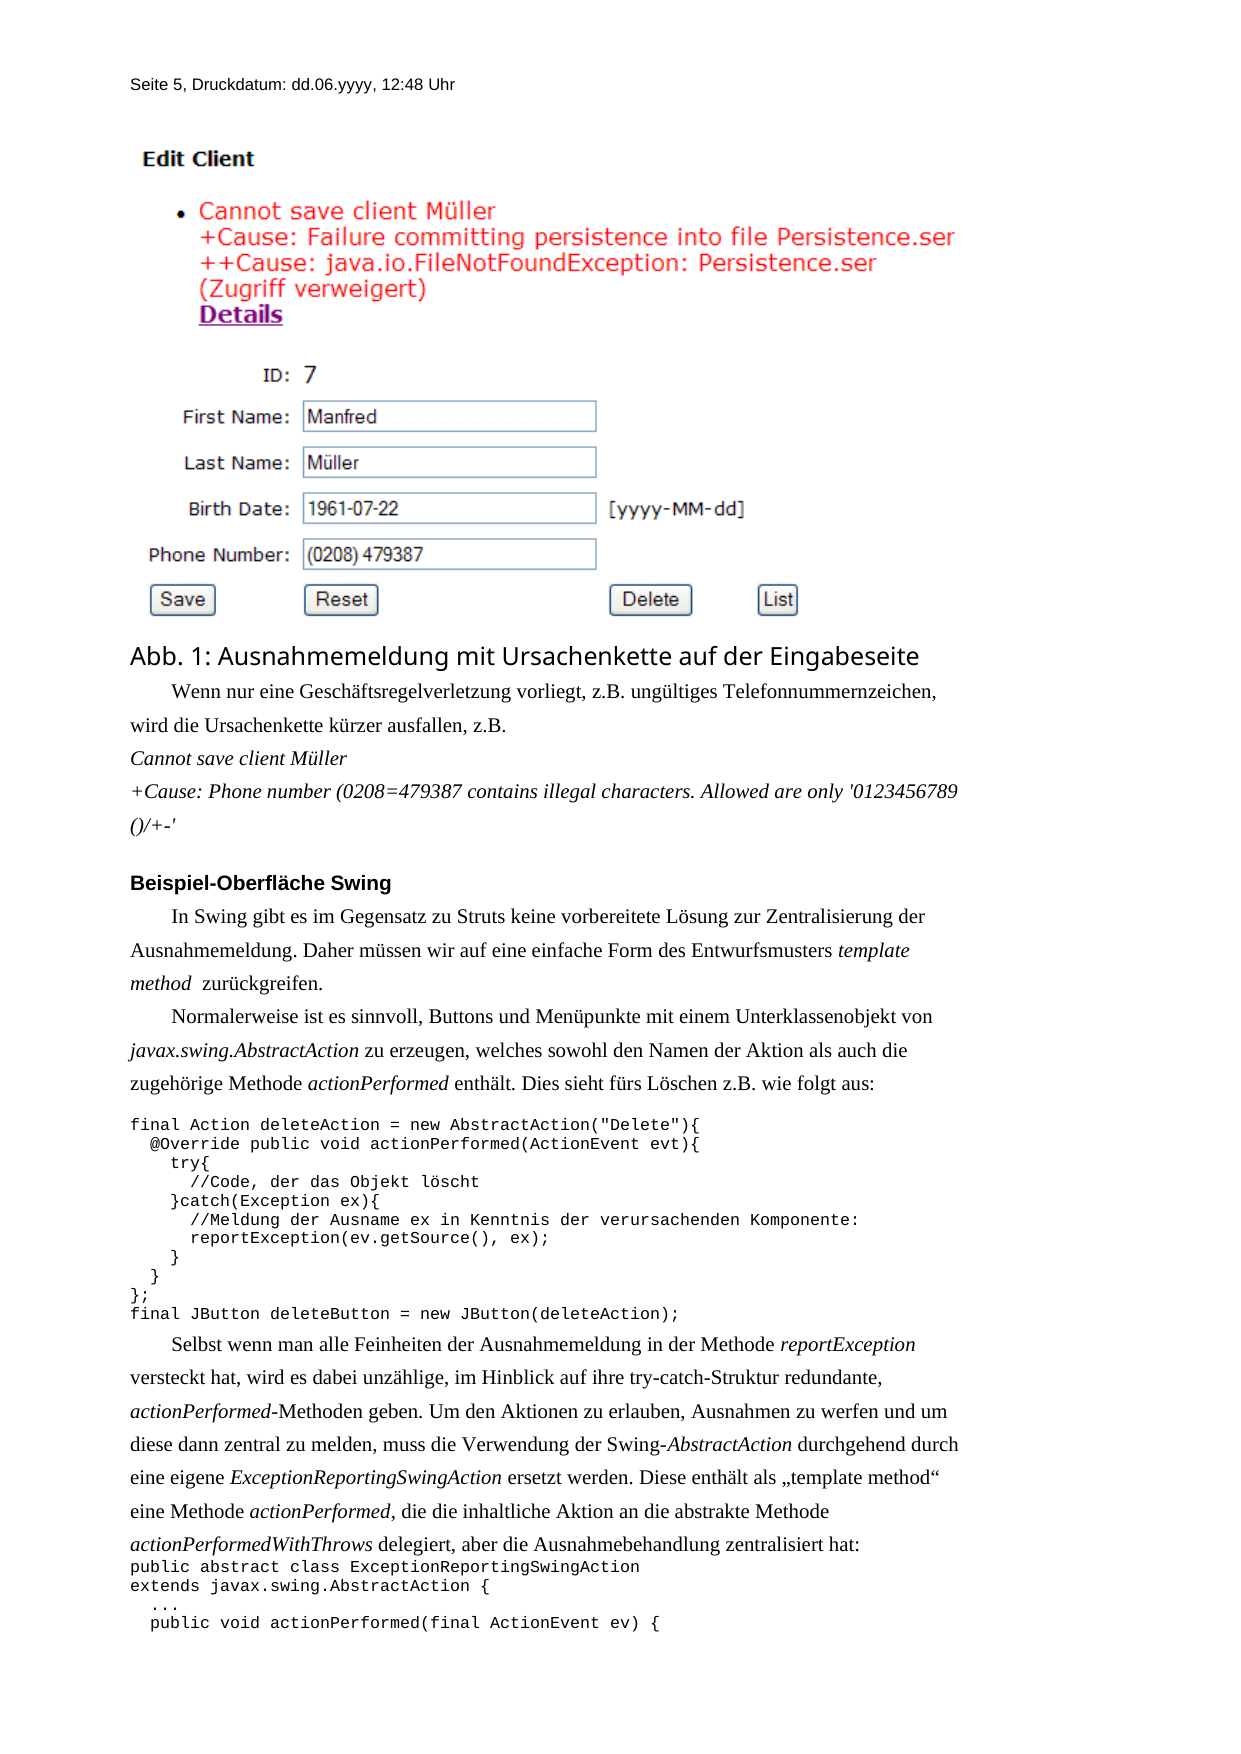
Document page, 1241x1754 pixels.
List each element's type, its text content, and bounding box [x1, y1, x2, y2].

text }; [130, 1287, 974, 1306]
text reportException(ev.getSource(), ex); [130, 1230, 974, 1249]
text public void actionPerformed(final ActionEvent ev) { [130, 1615, 974, 1634]
text final JButton deleteButton = new JButton(deleteAction); [130, 1306, 974, 1325]
text @Override public void actionPerformed(ActionEvent evt){ [130, 1135, 974, 1154]
text Wenn nur eine Geschäftsregelverletzung vorliegt, z.B. ungültiges Telefonnummernzeichen, wird die Ursachenkette kürzer ausfallen, z.B. Cannot save client Müller +Cause: Phone number (0208=479387 contains illegal characters. Allowed are only '0123456789 ()/+-' [130, 672, 974, 839]
text //Meldung der Ausname ex in Kenntnis der verursachenden Komponente: [130, 1211, 974, 1230]
text Beispiel-Oberfläche Swing [130, 864, 974, 897]
text try{ [130, 1154, 974, 1173]
text public abstract class ExceptionReportingSwingAction [130, 1558, 974, 1577]
text ... [130, 1596, 974, 1615]
text //Code, der das Objekt löscht [130, 1173, 974, 1192]
text Normalerweise ist es sinnvoll, Buttons und Menüpunkte mit einem Unterklassenobjekt von javax.swing.AbstractAction zu erzeugen, welches sowohl den Namen der Aktion als auch die zugehörige Methode actionPerformed enthält. Dies sieht fürs Löschen z.B. wie folgt aus: [130, 997, 974, 1097]
text In Swing gibt es im Gegensatz zu Struts keine vorbereitete Lösung zur Zentralisierung der Ausnahmemeldung. Daher müssen wir auf eine einfache Form des Entwurfsmusters template method zurückgreifen. [130, 897, 974, 997]
text final Action deleteAction = new AbstractAction("Delete"){ [130, 1116, 974, 1135]
text } [130, 1268, 974, 1287]
text Selbst wenn man alle Feinheiten der Ausnahmemeldung in der Methode reportException versteckt hat, wird es dabei unzählige, im Hinblick auf ihre try-catch-Struktur redundante, actionPerformed-Methoden geben. Um den Aktionen zu erlauben, Ausnahmen zu werfen und um diese dann zentral zu melden, muss die Verwendung der Swing-AbstractAction durchgehend durch eine eigene ExceptionReportingSwingAction ersetzt werden. Diese enthält als „template method“ eine Methode actionPerformed, die die inhaltliche Aktion an die abstrakte Methode actionPerformedWithThrows delegiert, aber die Ausnahmebehandlung zentralisiert hat: [130, 1325, 974, 1558]
text } [130, 1249, 974, 1268]
text Abb. 1: Ausnahmemeldung mit Ursachenkette auf der Eingabeseite [130, 639, 974, 672]
text extends javax.swing.AbstractAction { [130, 1577, 974, 1596]
text }catch(Exception ex){ [130, 1192, 974, 1211]
